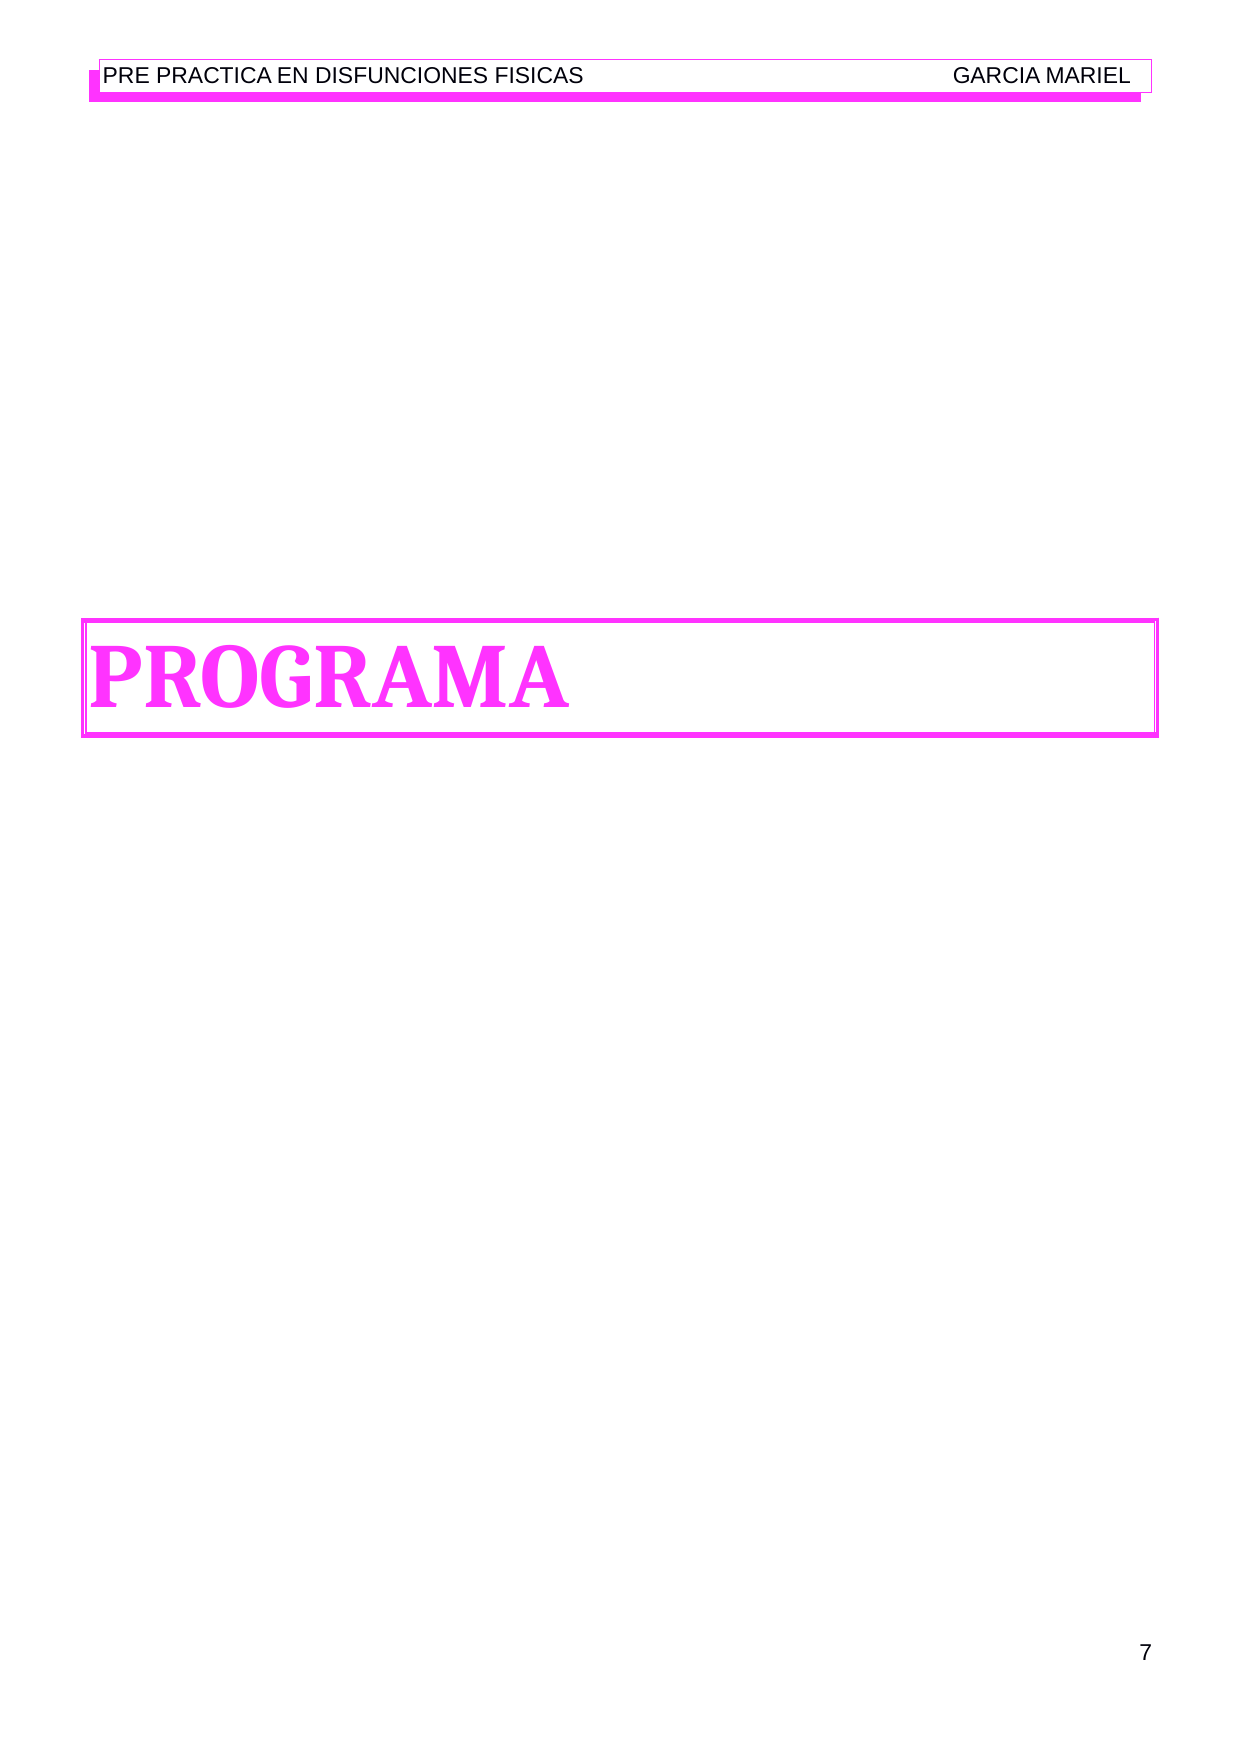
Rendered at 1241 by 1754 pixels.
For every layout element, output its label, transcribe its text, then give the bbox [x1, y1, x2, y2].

text PROGRAMA [87, 623, 1154, 732]
